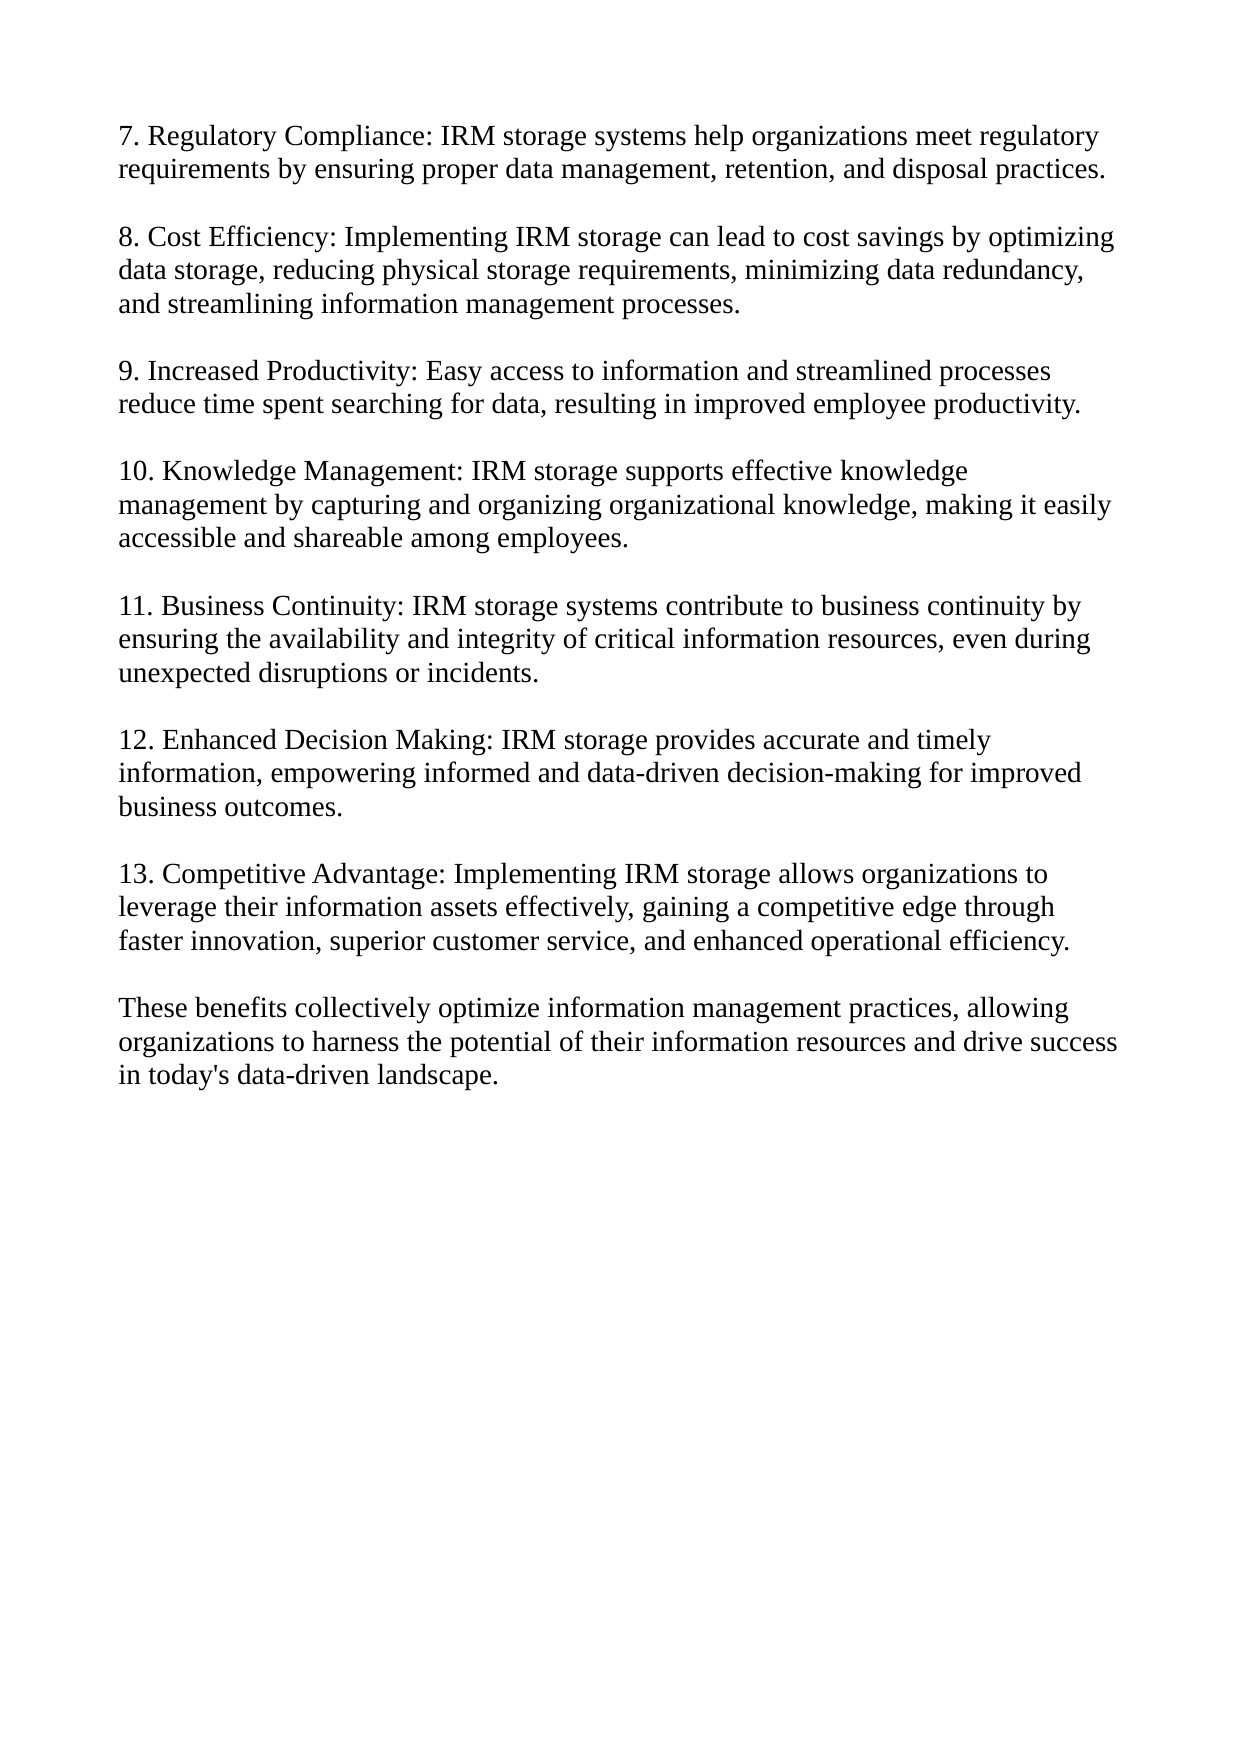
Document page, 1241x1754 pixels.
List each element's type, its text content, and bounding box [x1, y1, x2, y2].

text 11. Business Continuity: IRM storage systems contribute to business continuity by ensuring the availability and integrity of critical information resources, even during unexpected disruptions or incidents. [118, 588, 1122, 688]
text 10. Knowledge Management: IRM storage supports effective knowledge management by capturing and organizing organizational knowledge, making it easily accessible and shareable among employees. [118, 453, 1122, 554]
text 13. Competitive Advantage: Implementing IRM storage allows organizations to leverage their information assets effectively, gaining a competitive edge through faster innovation, superior customer service, and enhanced operational efficiency. [118, 856, 1122, 957]
text 9. Increased Productivity: Easy access to information and streamlined processes reduce time spent searching for data, resulting in improved employee productivity. [118, 353, 1122, 420]
text These benefits collectively optimize information management practices, allowing organizations to harness the potential of their information resources and drive success in today's data-driven landscape. [118, 990, 1122, 1091]
text 8. Cost Efficiency: Implementing IRM storage can lead to cost savings by optimizing data storage, reducing physical storage requirements, minimizing data redundancy, and streamlining information management processes. [118, 219, 1122, 319]
text 7. Regulatory Compliance: IRM storage systems help organizations meet regulatory requirements by ensuring proper data management, retention, and disposal practices. [118, 118, 1122, 185]
text 12. Enhanced Decision Making: IRM storage provides accurate and timely information, empowering informed and data-driven decision-making for improved business outcomes. [118, 722, 1122, 822]
